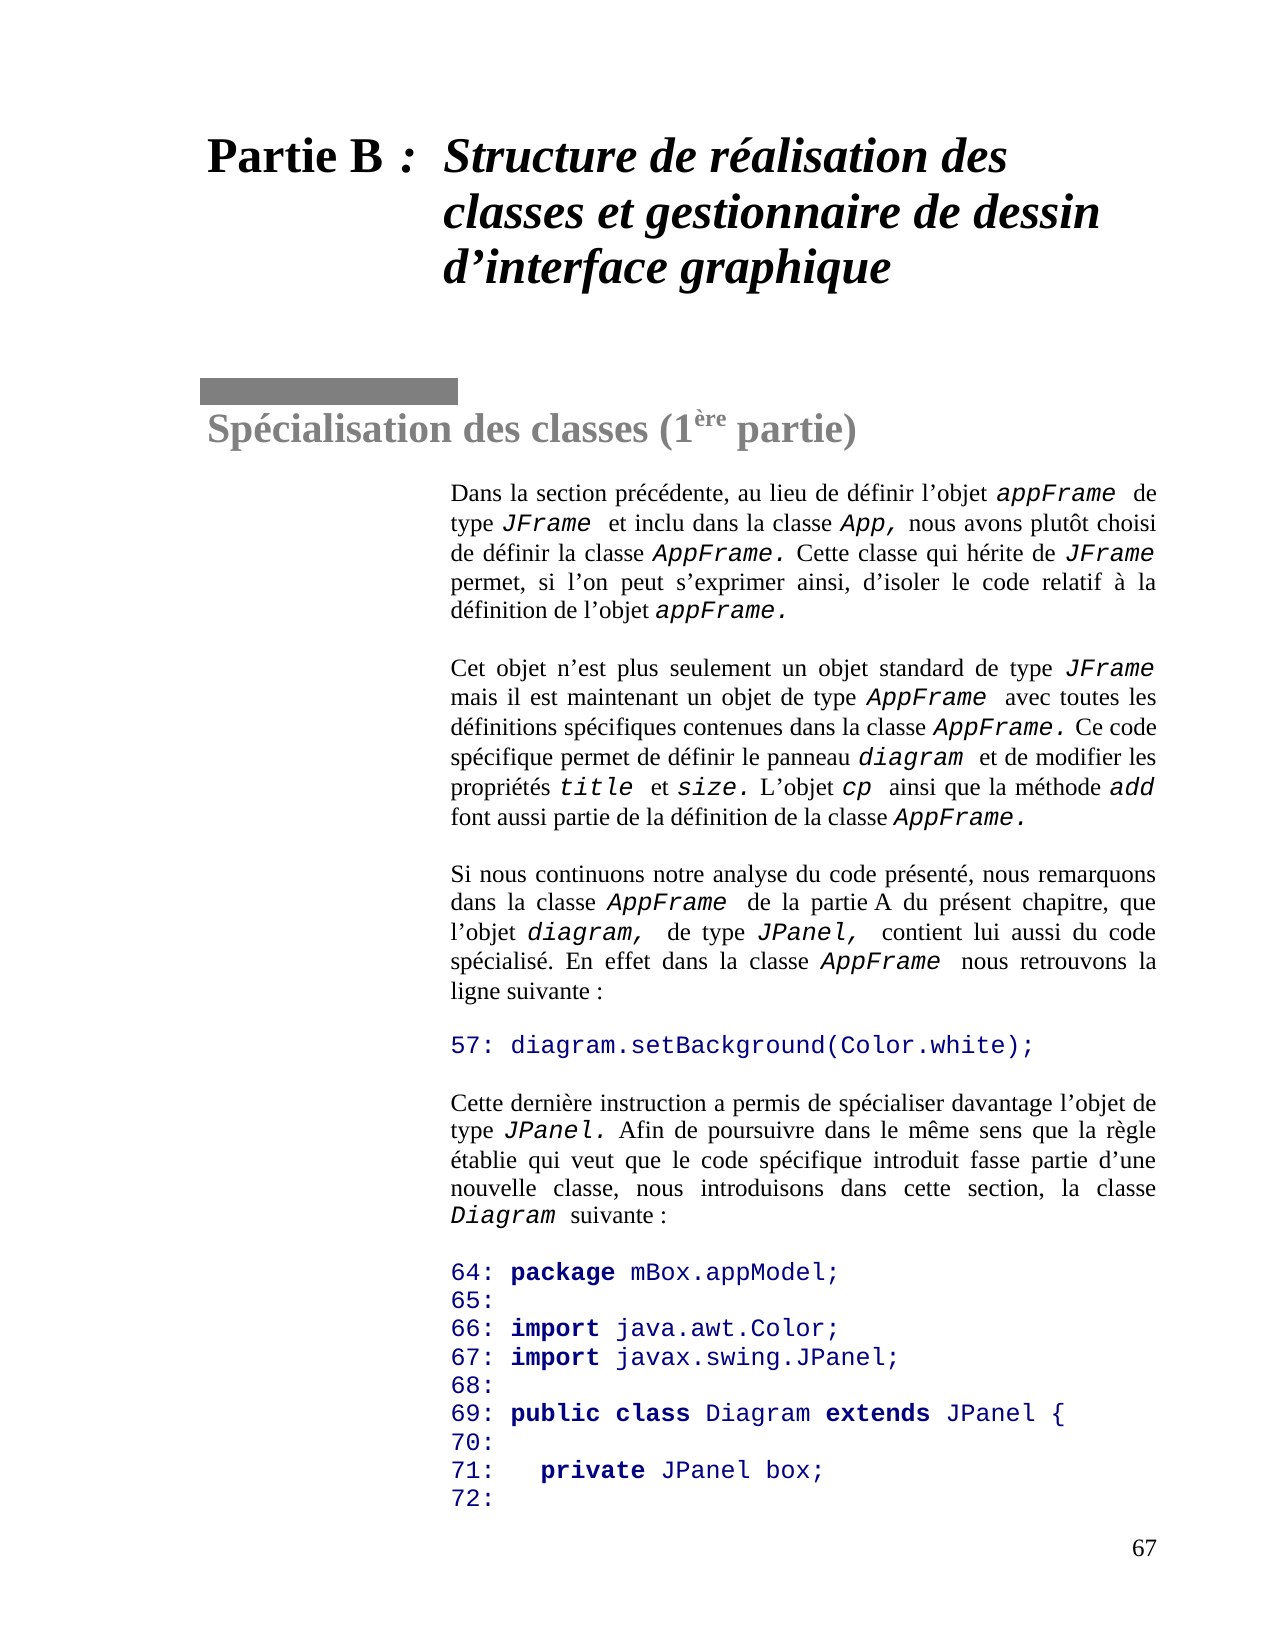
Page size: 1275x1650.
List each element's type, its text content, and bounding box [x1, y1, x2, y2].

table_header Si nous continuons notre analyse du code présenté, nous remarquons dans la classe AppFrame de la partie A du présent chapitre, que l’objet diagram, de type JPanel, contient lui aussi du code spécialisé. En effet dans la classe AppFrame nous retrouvons la ligne suivante : [443, 860, 1164, 1005]
table_header [200, 479, 443, 626]
subtitle Spécialisation des classes (1ère partie) [207, 405, 1157, 451]
text classes et gestionnaire de dessin [207, 183, 1157, 239]
table_header [200, 378, 458, 405]
table_header [200, 860, 443, 1005]
table_header Cette dernière instruction a permis de spécialiser davantage l’objet de type JPanel. Afin de poursuivre dans le même sens que la règle établie qui veut que le code spécifique introduit fasse partie d’une nouvelle classe, nous introduisons dans cette section, la classe Diagram suivante : [443, 1089, 1164, 1231]
text d’interface graphique [207, 239, 1157, 294]
table_header [200, 654, 443, 832]
table_header Dans la section précédente, au lieu de définir l’objet appFrame de type JFrame et inclu dans la classe App, nous avons plutôt choisi de définir la classe AppFrame. Cette classe qui hérite de JFrame permet, si l’on peut s’exprimer ainsi, d’isoler le code relatif à la définition de l’objet appFrame. [443, 479, 1164, 626]
table_header [200, 1033, 443, 1061]
table_header 64: package mBox.appModel; 65: 66: import java.awt.Color; 67: import javax.swing.JPanel; 68: 69: public class Diagram extends JPanel { 70: 71: private JPanel box; 72: [443, 1259, 1164, 1514]
text Partie B : Structure de réalisation des [207, 128, 1157, 183]
table_header 57: diagram.setBackground(Color.white); [443, 1033, 1164, 1061]
table_header [200, 1089, 443, 1231]
table_header [200, 1259, 443, 1514]
table_header Cet objet n’est plus seulement un objet standard de type JFrame mais il est maintenant un objet de type AppFrame avec toutes les définitions spécifiques contenues dans la classe AppFrame. Ce code spécifique permet de définir le panneau diagram et de modifier les propriétés title et size. L’objet cp ainsi que la méthode add font aussi partie de la définition de la classe AppFrame. [443, 654, 1164, 832]
